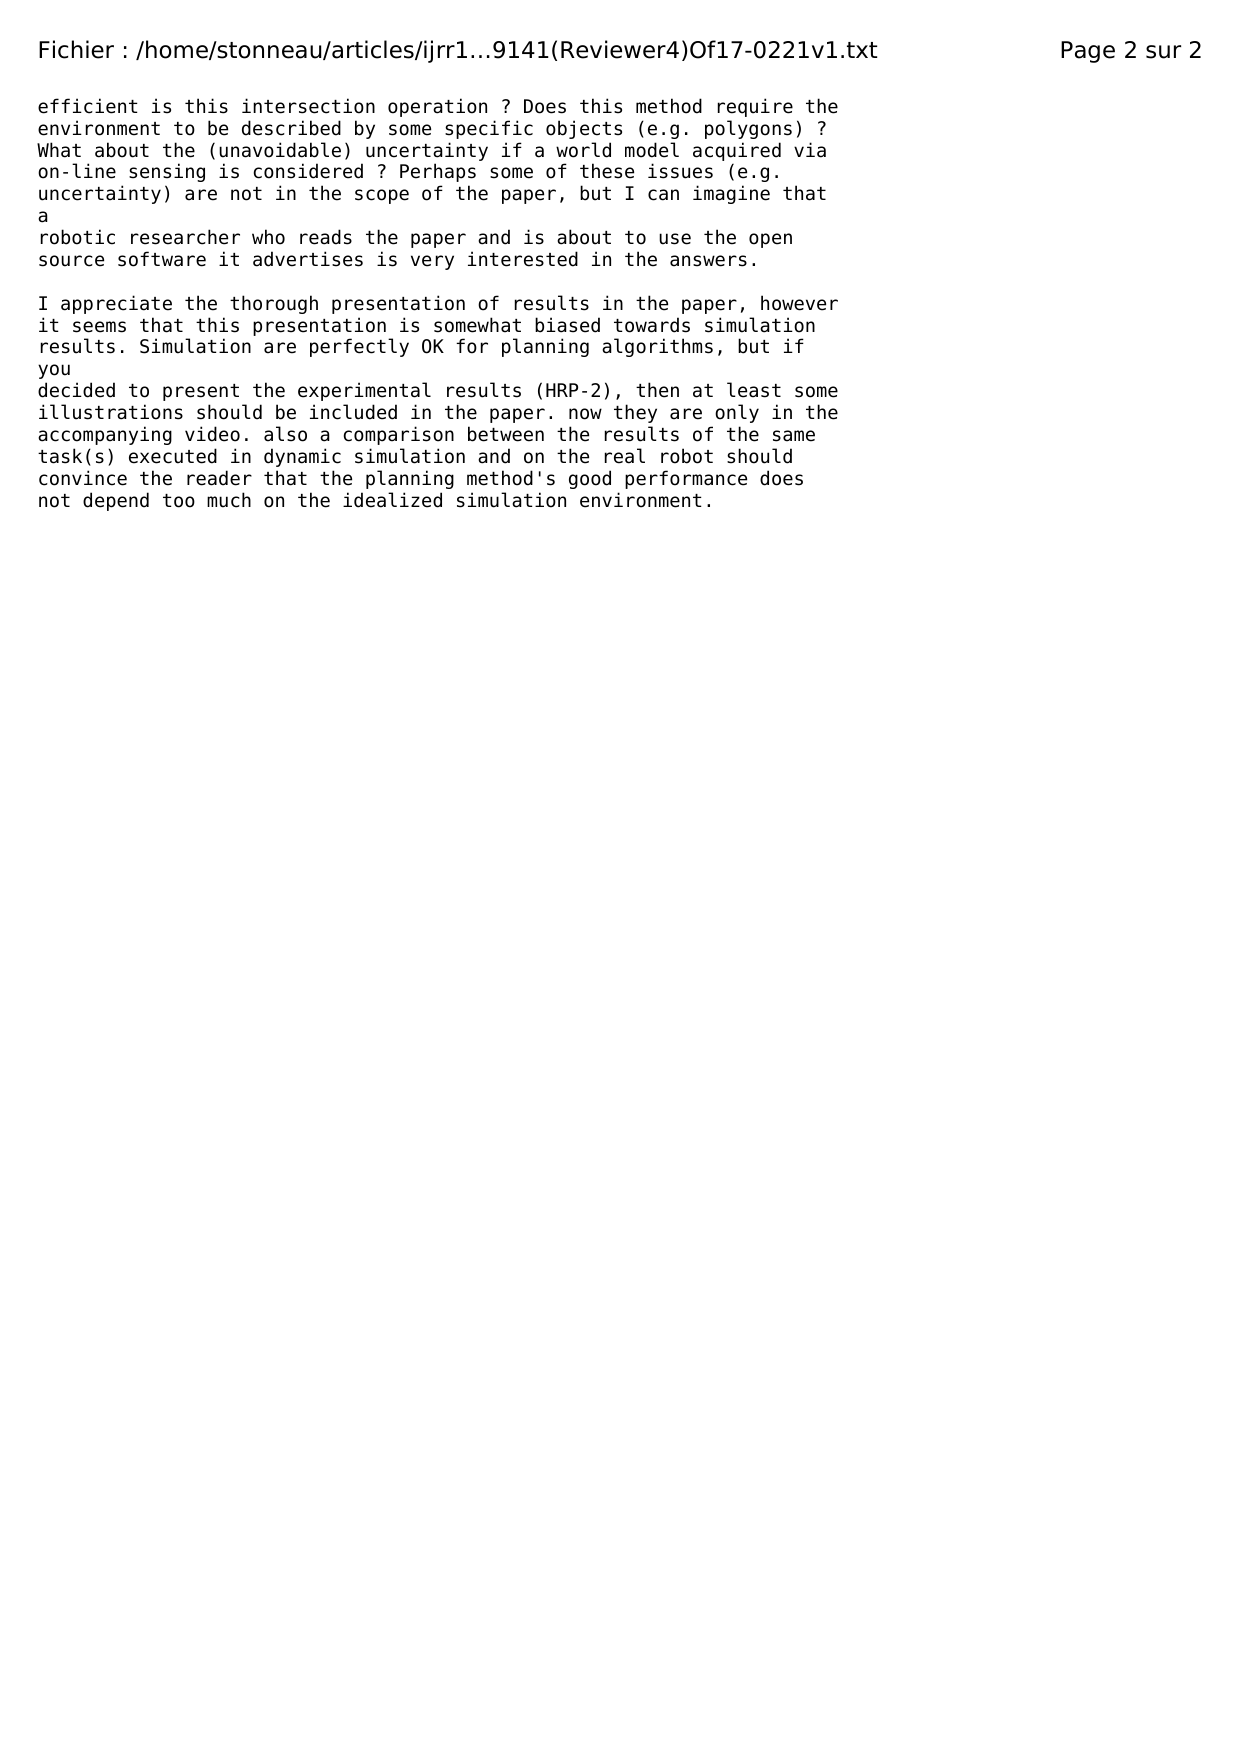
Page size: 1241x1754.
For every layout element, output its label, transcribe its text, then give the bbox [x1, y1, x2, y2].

text decided to present the experimental results (HRP-2), then at least some illustrations should be included in the paper. now they are only in the accompanying video. also a comparison between the results of the same task(s) executed in dynamic simulation and on the real robot should convince the reader that the planning method's good performance does not depend too much on the idealized simulation environment. [37, 380, 851, 511]
text Fichier : /home/stonneau/articles/ijrr1…9141(Reviewer4)Of17-0221v1.txt Page 2 sur 2 [37, 37, 1204, 64]
text I appreciate the thorough presentation of results in the paper, however it seems that this presentation is somewhat biased towards simulation results. Simulation are perfectly OK for planning algorithms, but if you [37, 293, 851, 380]
text robotic researcher who reads the paper and is about to use the open source software it advertises is very interested in the answers. [37, 227, 805, 271]
text efficient is this intersection operation ? Does this method require the environment to be described by some specific objects (e.g. polygons) ? What about the (unavoidable) uncertainty if a world model acquired via on-line sensing is considered ? Perhaps some of these issues (e.g. uncertainty) are not in the scope of the paper, but I can imagine that a [37, 96, 851, 227]
